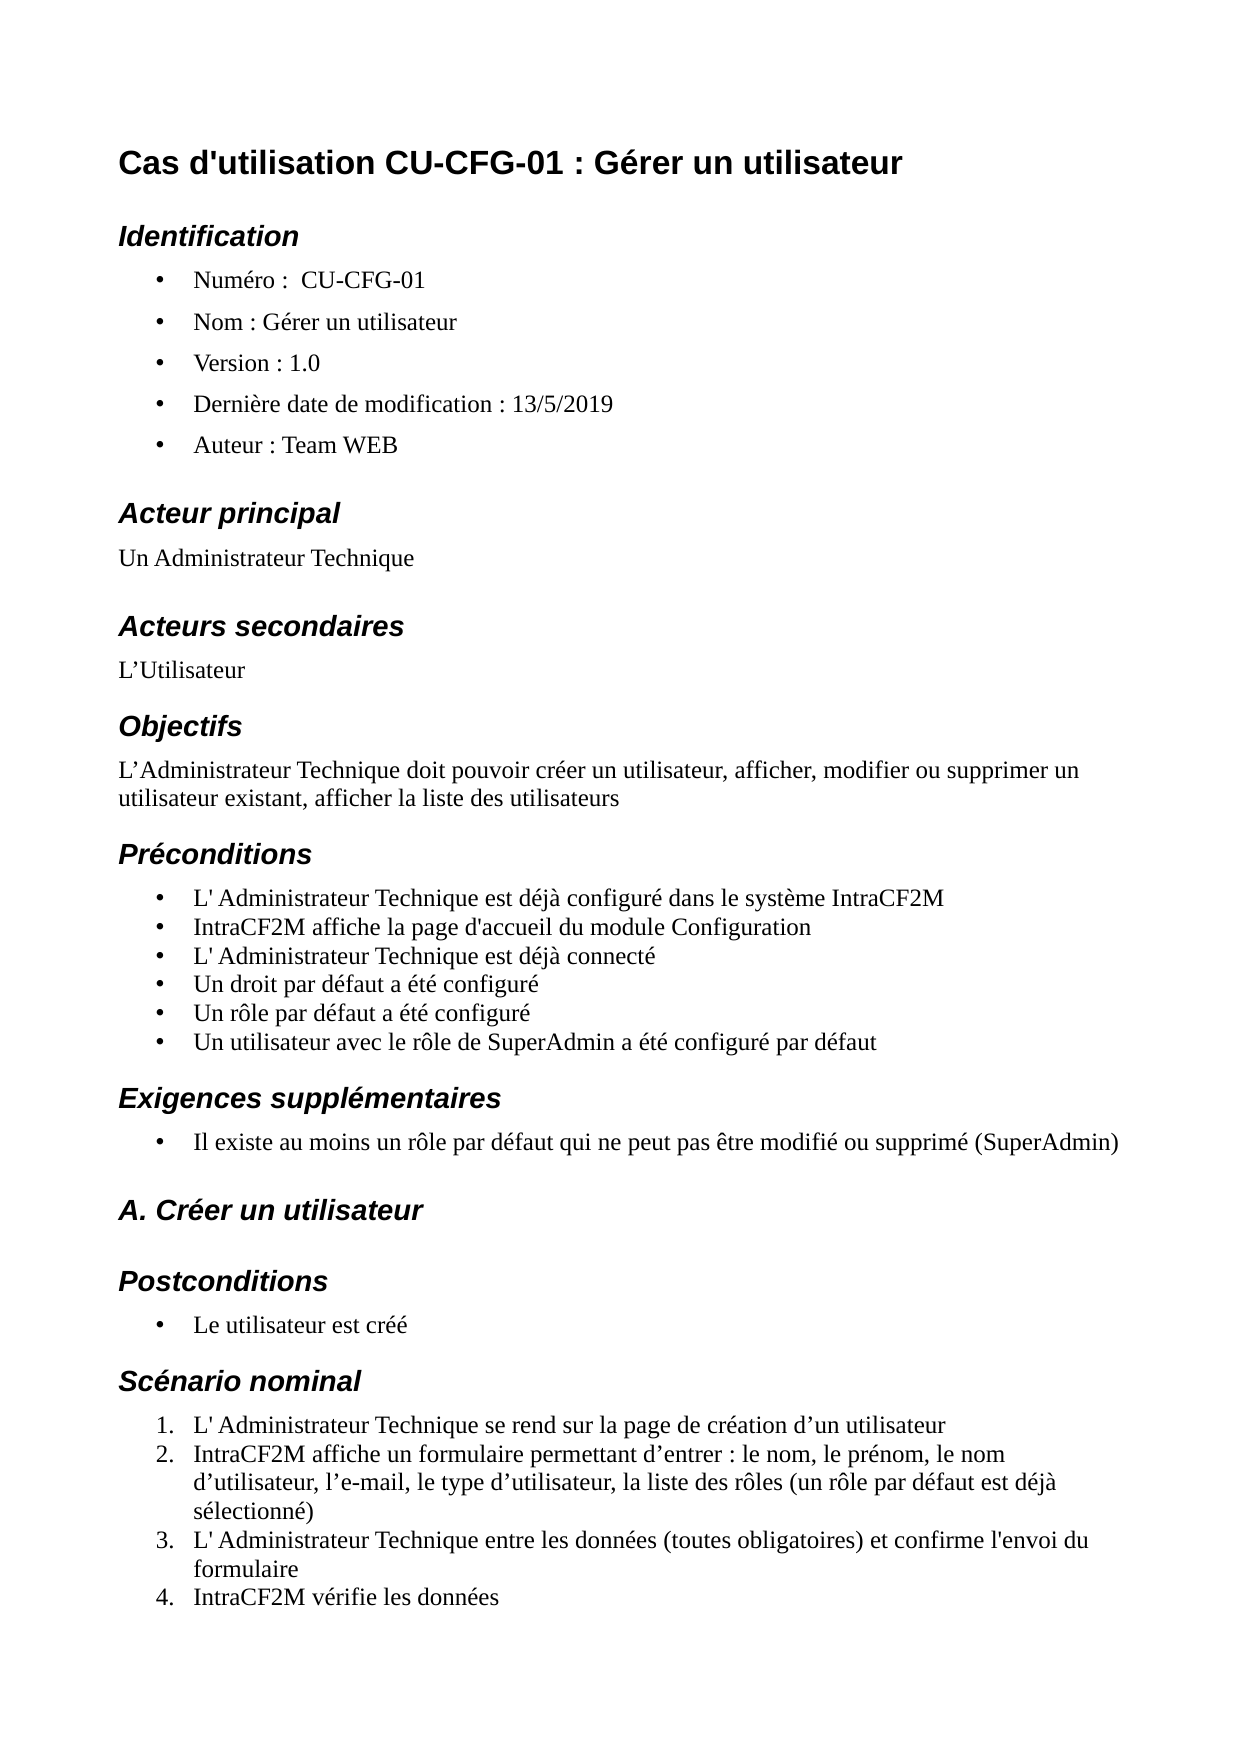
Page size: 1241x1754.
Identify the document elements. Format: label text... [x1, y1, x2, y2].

subtitle Identification [118, 219, 1122, 253]
list IntraCF2M vérifie les données [156, 1582, 1122, 1611]
subtitle Acteurs secondaires [118, 609, 1122, 642]
subtitle Exigences supplémentaires [118, 1081, 1122, 1114]
text L’Administrateur Technique doit pouvoir créer un utilisateur, afficher, modifier ou supprimer un utilisateur existant, afficher la liste des utilisateurs [118, 755, 1122, 812]
list Il existe au moins un rôle par défaut qui ne peut pas être modifié ou supprimé (SuperAdmin) [156, 1127, 1122, 1156]
list Un utilisateur avec le rôle de SuperAdmin a été configuré par défaut [156, 1027, 1122, 1056]
list Numéro : CU-CFG-01 [156, 265, 1122, 294]
list Auteur : Team WEB [156, 430, 1122, 459]
list L' Administrateur Technique est déjà connecté [156, 941, 1122, 969]
text Un Administrateur Technique [118, 543, 1122, 571]
list Version : 1.0 [156, 348, 1122, 377]
subtitle Objectifs [118, 709, 1122, 742]
list Un rôle par défaut a été configuré [156, 998, 1122, 1027]
subtitle A. Créer un utilisateur [118, 1193, 1122, 1227]
list L' Administrateur Technique entre les données (toutes obligatoires) et confirme l'envoi du formulaire [156, 1525, 1122, 1582]
list Nom : Gérer un utilisateur [156, 307, 1122, 335]
subtitle Cas d'utilisation CU-CFG-01 : Gérer un utilisateur [118, 143, 1122, 182]
list Un droit par défaut a été configuré [156, 969, 1122, 998]
text L’Utilisateur [118, 655, 1122, 684]
list Le utilisateur est créé [156, 1310, 1122, 1339]
subtitle Postconditions [118, 1264, 1122, 1298]
list L' Administrateur Technique se rend sur la page de création d’un utilisateur [156, 1410, 1122, 1439]
list IntraCF2M affiche un formulaire permettant d’entrer : le nom, le prénom, le nom d’utilisateur, l’e-mail, le type d’utilisateur, la liste des rôles (un rôle par défaut est déjà sélectionné) [156, 1439, 1122, 1525]
list Dernière date de modification : 13/5/2019 [156, 389, 1122, 418]
subtitle Préconditions [118, 837, 1122, 871]
list L' Administrateur Technique est déjà configuré dans le système IntraCF2M [156, 883, 1122, 912]
subtitle Scénario nominal [118, 1364, 1122, 1397]
list IntraCF2M affiche la page d'accueil du module Configuration [156, 912, 1122, 941]
subtitle Acteur principal [118, 497, 1122, 530]
